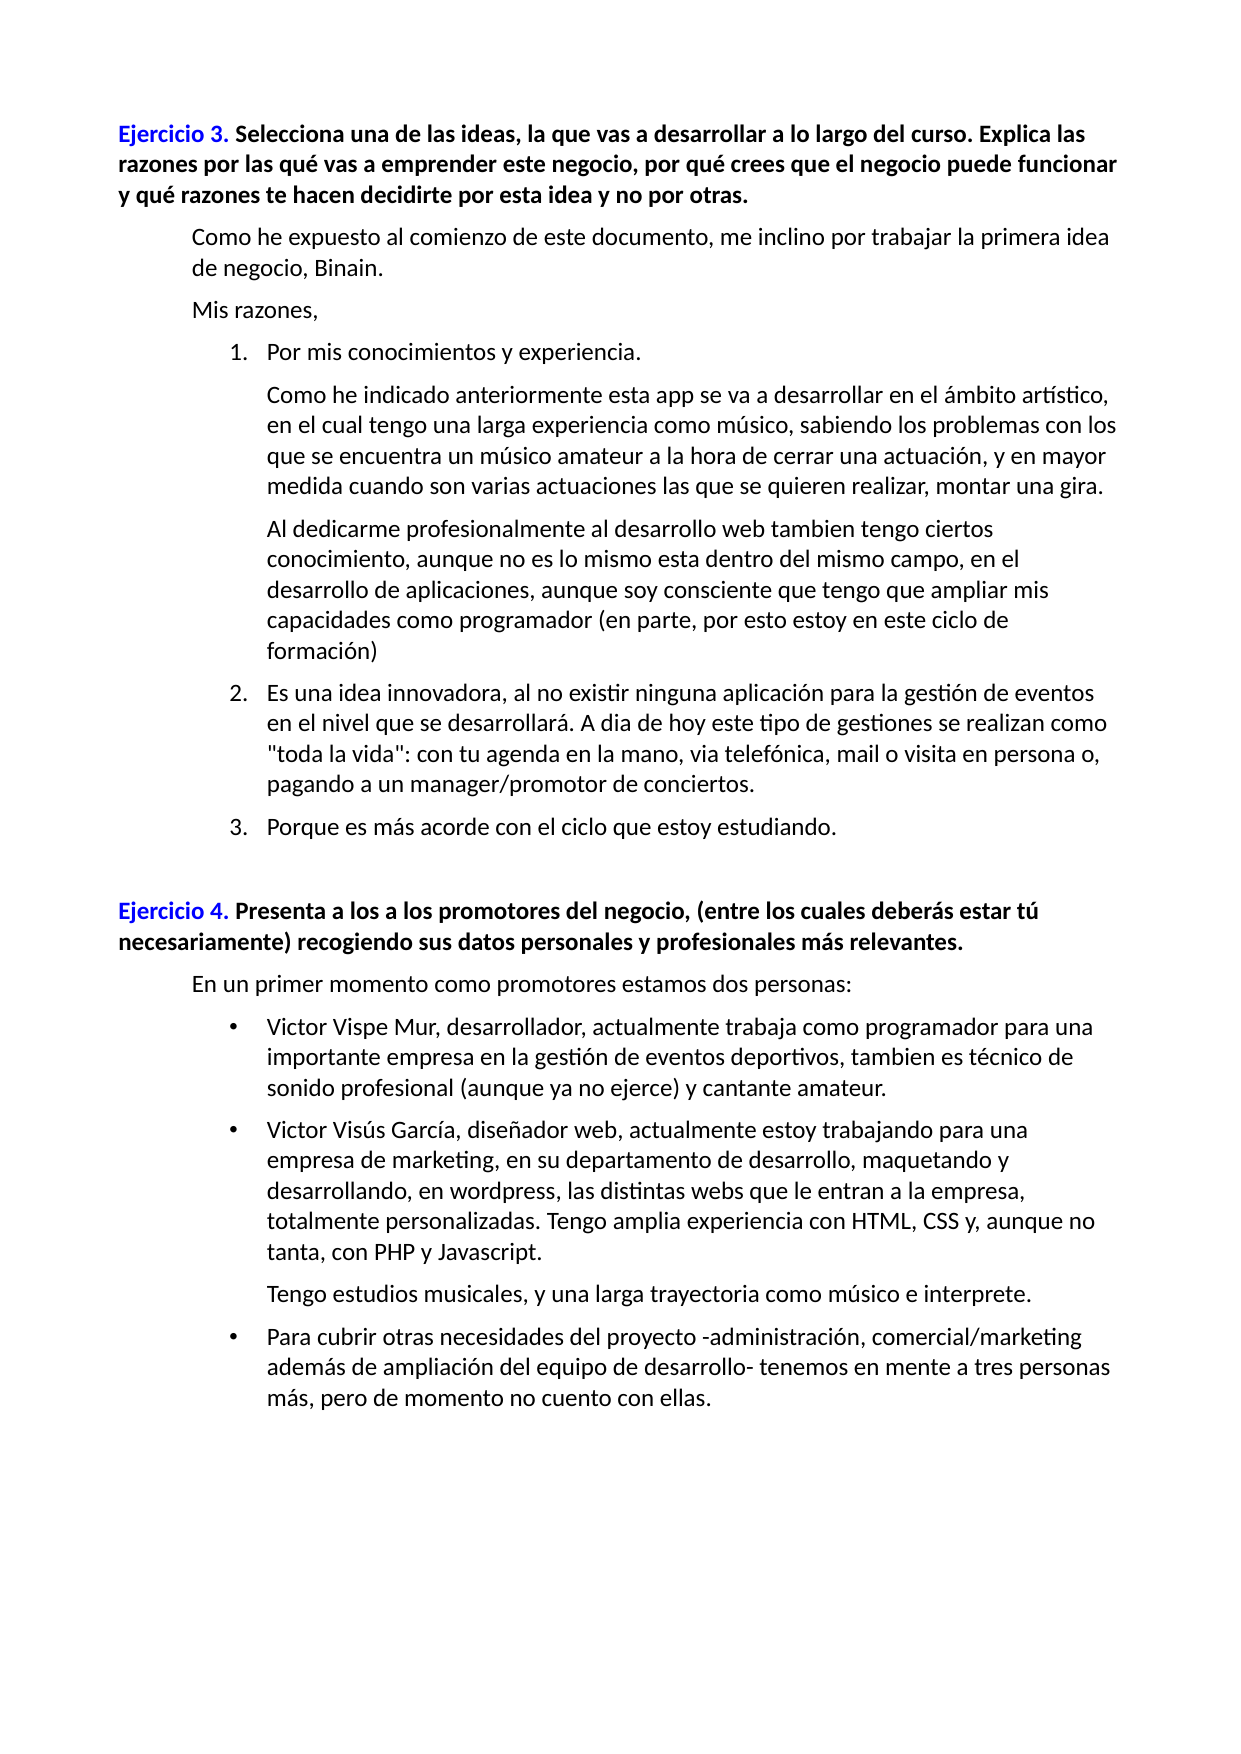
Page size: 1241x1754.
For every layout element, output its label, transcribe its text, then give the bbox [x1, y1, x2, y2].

text Ejercicio 3. Selecciona una de las ideas, la que vas a desarrollar a lo largo del curso. Explica las razones por las qué vas a emprender este negocio, por qué crees que el negocio puede funcionar y qué razones te hacen decidirte por esta idea y no por otras. [118, 118, 1122, 210]
list Como he indicado anteriormente esta app se va a desarrollar en el ámbito artístico, en el cual tengo una larga experiencia como músico, sabiendo los problemas con los que se encuentra un músico amateur a la hora de cerrar una actuación, y en mayor medida cuando son varias actuaciones las que se quieren realizar, montar una gira. [229, 379, 1122, 501]
text Como he expuesto al comienzo de este documento, me inclino por trabajar la primera idea de negocio, Binain. [192, 221, 1122, 282]
text Mis razones, [192, 294, 1122, 325]
list Victor Vispe Mur, desarrollador, actualmente trabaja como programador para una importante empresa en la gestión de eventos deportivos, tambien es técnico de sonido profesional (aunque ya no ejerce) y cantante amateur. [229, 1011, 1122, 1102]
list Por mis conocimientos y experiencia. [229, 337, 1122, 367]
list Es una idea innovadora, al no existir ninguna aplicación para la gestión de eventos en el nivel que se desarrollará. A dia de hoy este tipo de gestiones se realizan como "toda la vida": con tu agenda en la mano, via telefónica, mail o visita en persona o, pagando a un manager/promotor de conciertos. [229, 677, 1122, 799]
list Porque es más acorde con el ciclo que estoy estudiando. [229, 811, 1122, 841]
list Victor Visús García, diseñador web, actualmente estoy trabajando para una empresa de marketing, en su departamento de desarrollo, maquetando y desarrollando, en wordpress, las distintas webs que le entran a la empresa, totalmente personalizadas. Tengo amplia experiencia con HTML, CSS y, aunque no tanta, con PHP y Javascript. [229, 1114, 1122, 1267]
list Al dedicarme profesionalmente al desarrollo web tambien tengo ciertos conocimiento, aunque no es lo mismo esta dentro del mismo campo, en el desarrollo de aplicaciones, aunque soy consciente que tengo que ampliar mis capacidades como programador (en parte, por esto estoy en este ciclo de formación) [229, 513, 1122, 665]
list Tengo estudios musicales, y una larga trayectoria como músico e interprete. [229, 1278, 1122, 1309]
text En un primer momento como promotores estamos dos personas: [192, 968, 1122, 999]
text Ejercicio 4. Presenta a los a los promotores del negocio, (entre los cuales deberás estar tú necesariamente) recogiendo sus datos personales y profesionales más relevantes. [118, 896, 1122, 957]
list Para cubrir otras necesidades del proyecto -administración, comercial/marketing además de ampliación del equipo de desarrollo- tenemos en mente a tres personas más, pero de momento no cuento con ellas. [229, 1321, 1122, 1412]
